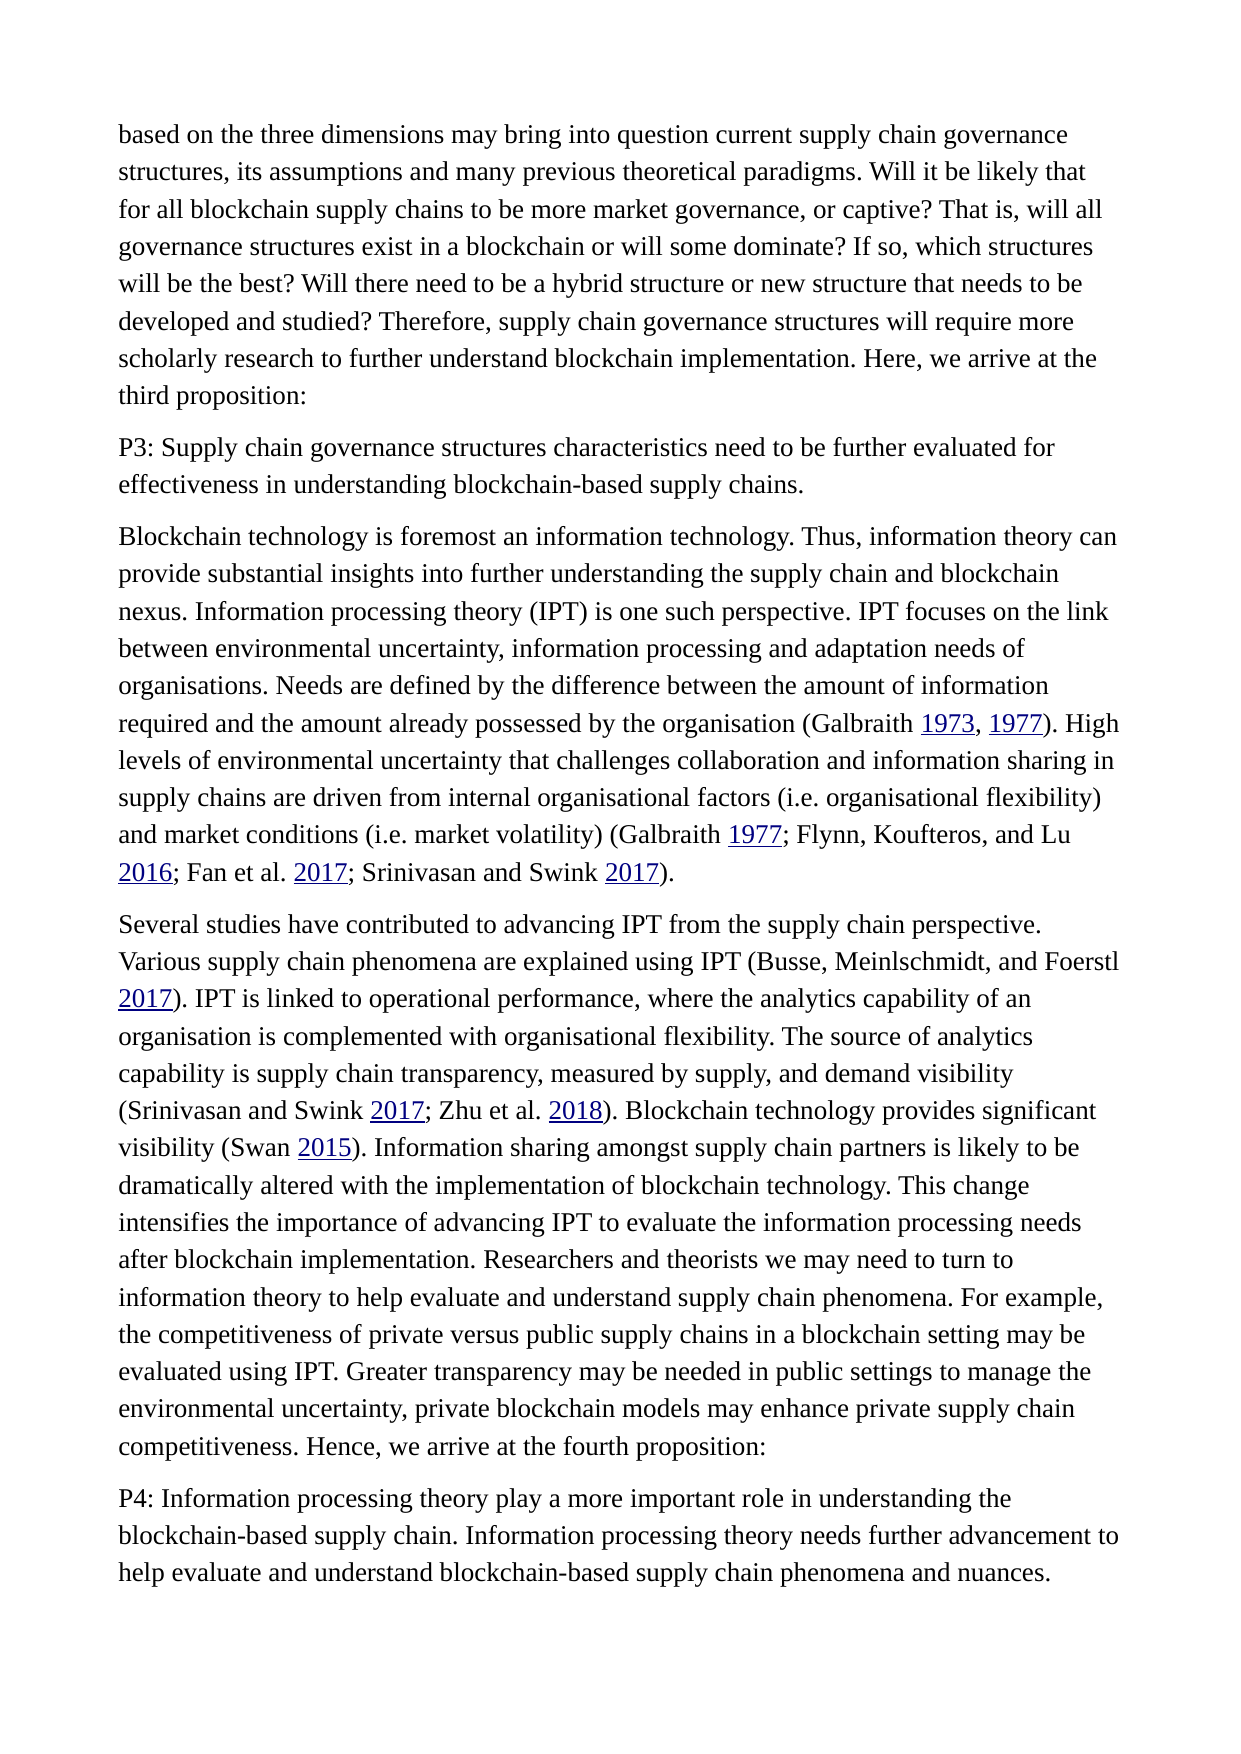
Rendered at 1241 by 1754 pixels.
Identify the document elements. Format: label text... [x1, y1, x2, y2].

text based on the three dimensions may bring into question current supply chain governance structures, its assumptions and many previous theoretical paradigms. Will it be likely that for all blockchain supply chains to be more market governance, or captive? That is, will all governance structures exist in a blockchain or will some dominate? If so, which structures will be the best? Will there need to be a hybrid structure or new structure that needs to be developed and studied? Therefore, supply chain governance structures will require more scholarly research to further understand blockchain implementation. Here, we arrive at the third proposition: [118, 118, 1122, 410]
text P3: Supply chain governance structures characteristics need to be further evaluated for effectiveness in understanding blockchain-based supply chains. [118, 431, 1122, 499]
text Blockchain technology is foremost an information technology. Thus, information theory can provide substantial insights into further understanding the supply chain and blockchain nexus. Information processing theory (IPT) is one such perspective. IPT focuses on the link between environmental uncertainty, information processing and adaptation needs of organisations. Needs are defined by the difference between the amount of information required and the amount already possessed by the organisation (Galbraith 1973, 1977). High levels of environmental uncertainty that challenges collaboration and information sharing in supply chains are driven from internal organisational factors (i.e. organisational flexibility) and market conditions (i.e. market volatility) (Galbraith 1977; Flynn, Koufteros, and Lu 2016; Fan et al. 2017; Srinivasan and Swink 2017). [118, 520, 1122, 887]
text P4: Information processing theory play a more important role in understanding the blockchain-based supply chain. Information processing theory needs further advancement to help evaluate and understand blockchain-based supply chain phenomena and nuances. [118, 1482, 1122, 1587]
text Several studies have contributed to advancing IPT from the supply chain perspective. Various supply chain phenomena are explained using IPT (Busse, Meinlschmidt, and Foerstl 2017). IPT is linked to operational performance, where the analytics capability of an organisation is complemented with organisational flexibility. The source of analytics capability is supply chain transparency, measured by supply, and demand visibility (Srinivasan and Swink 2017; Zhu et al. 2018). Blockchain technology provides significant visibility (Swan 2015). Information sharing amongst supply chain partners is likely to be dramatically altered with the implementation of blockchain technology. This change intensifies the importance of advancing IPT to evaluate the information processing needs after blockchain implementation. Researchers and theorists we may need to turn to information theory to help evaluate and understand supply chain phenomena. For example, the competitiveness of private versus public supply chains in a blockchain setting may be evaluated using IPT. Greater transparency may be needed in public settings to manage the environmental uncertainty, private blockchain models may enhance private supply chain competitiveness. Hence, we arrive at the fourth proposition: [118, 908, 1122, 1461]
